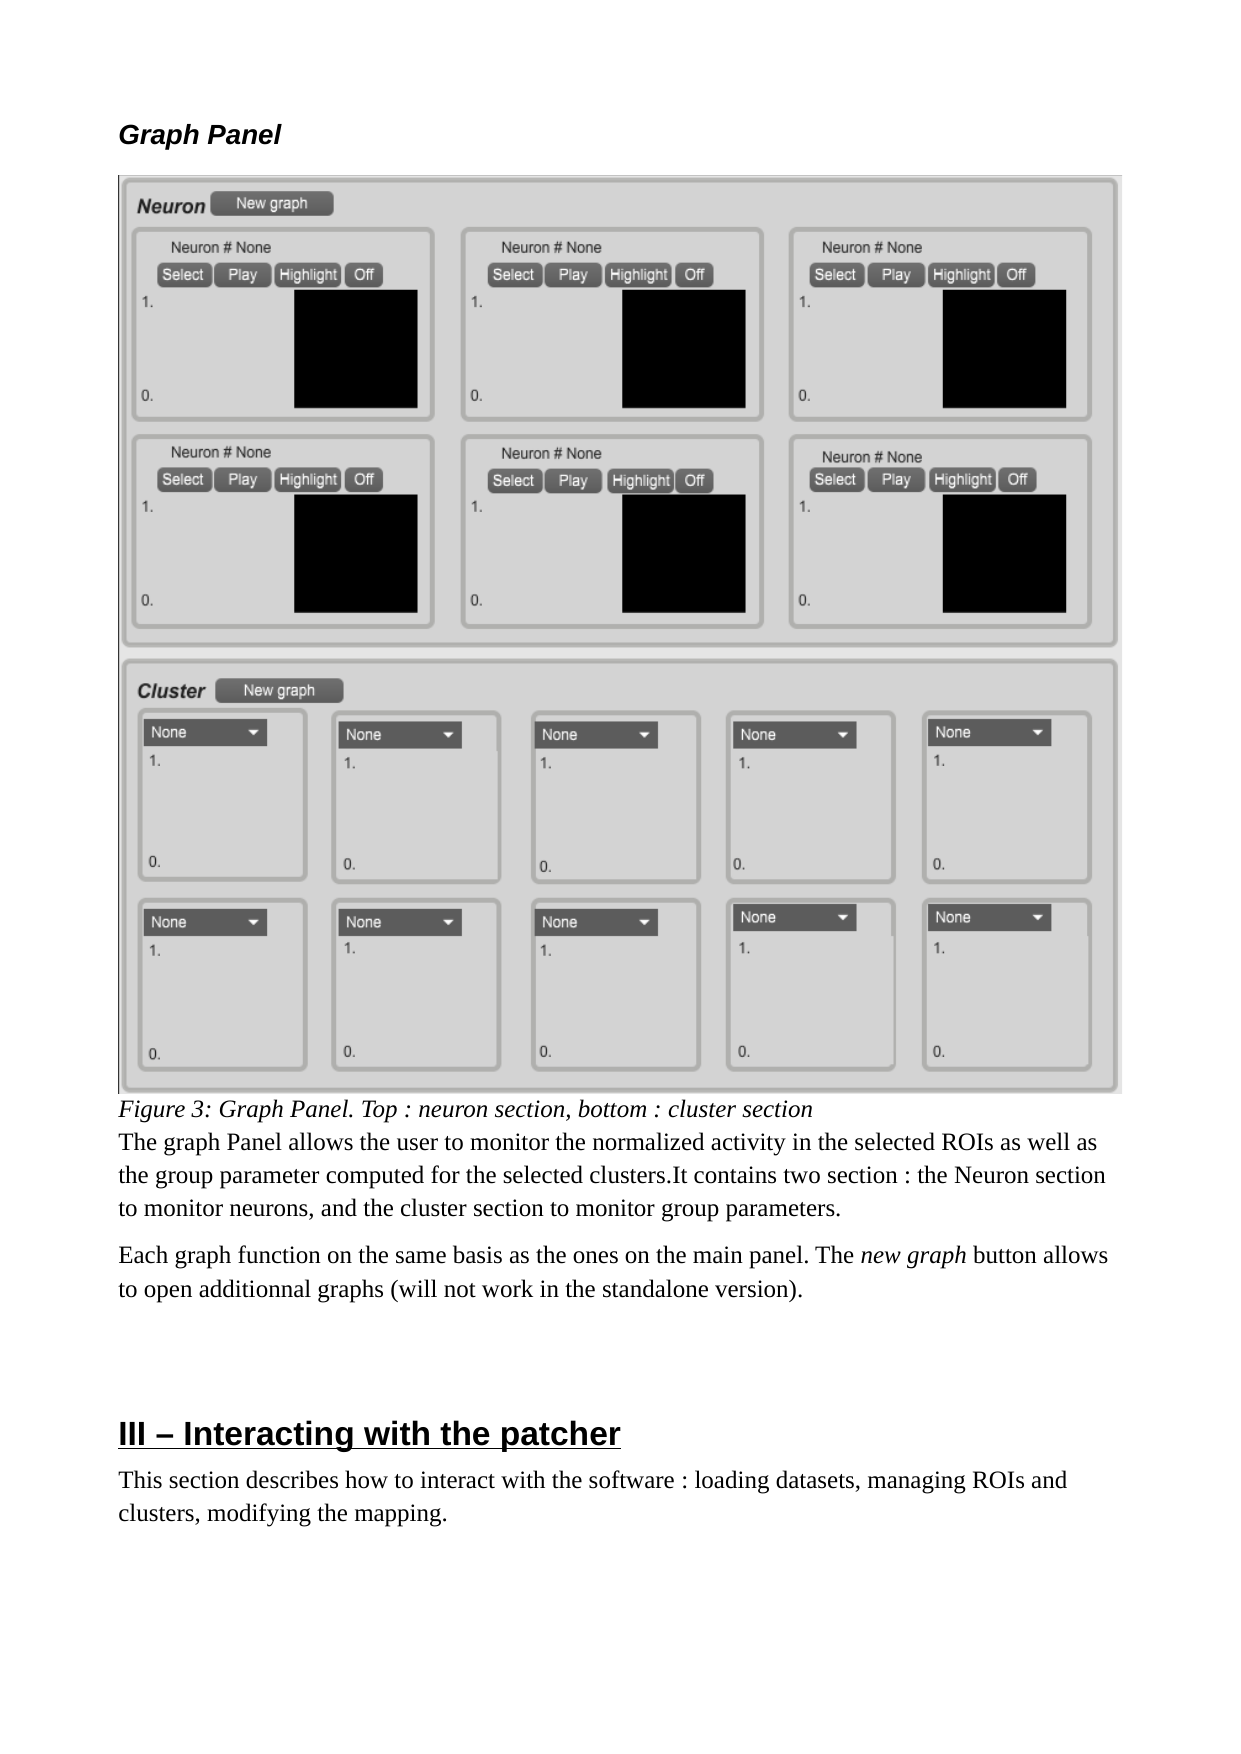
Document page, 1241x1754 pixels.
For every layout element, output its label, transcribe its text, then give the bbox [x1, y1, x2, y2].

text Each graph function on the same basis as the ones on the main panel. The new graph button allows to open additionnal graphs (will not work in the standalone version). [118, 1241, 1122, 1302]
subtitle III – Interacting with the patcher [118, 1414, 1122, 1453]
picture [118, 175, 1123, 1094]
text [118, 162, 1122, 175]
text The graph Panel allows the user to monitor the normalized activity in the selected ROIs as well as the group parameter computed for the selected clusters.It contains two section : the Neuron section to monitor neurons, and the cluster section to monitor group parameters. [118, 1123, 1122, 1222]
text This section describes how to interact with the software : loading datasets, managing ROIs and clusters, modifying the mapping. [118, 1465, 1122, 1527]
text Figure 3: Graph Panel. Top : neuron section, bottom : cluster section [118, 1094, 1122, 1123]
subtitle Graph Panel [118, 118, 1122, 150]
